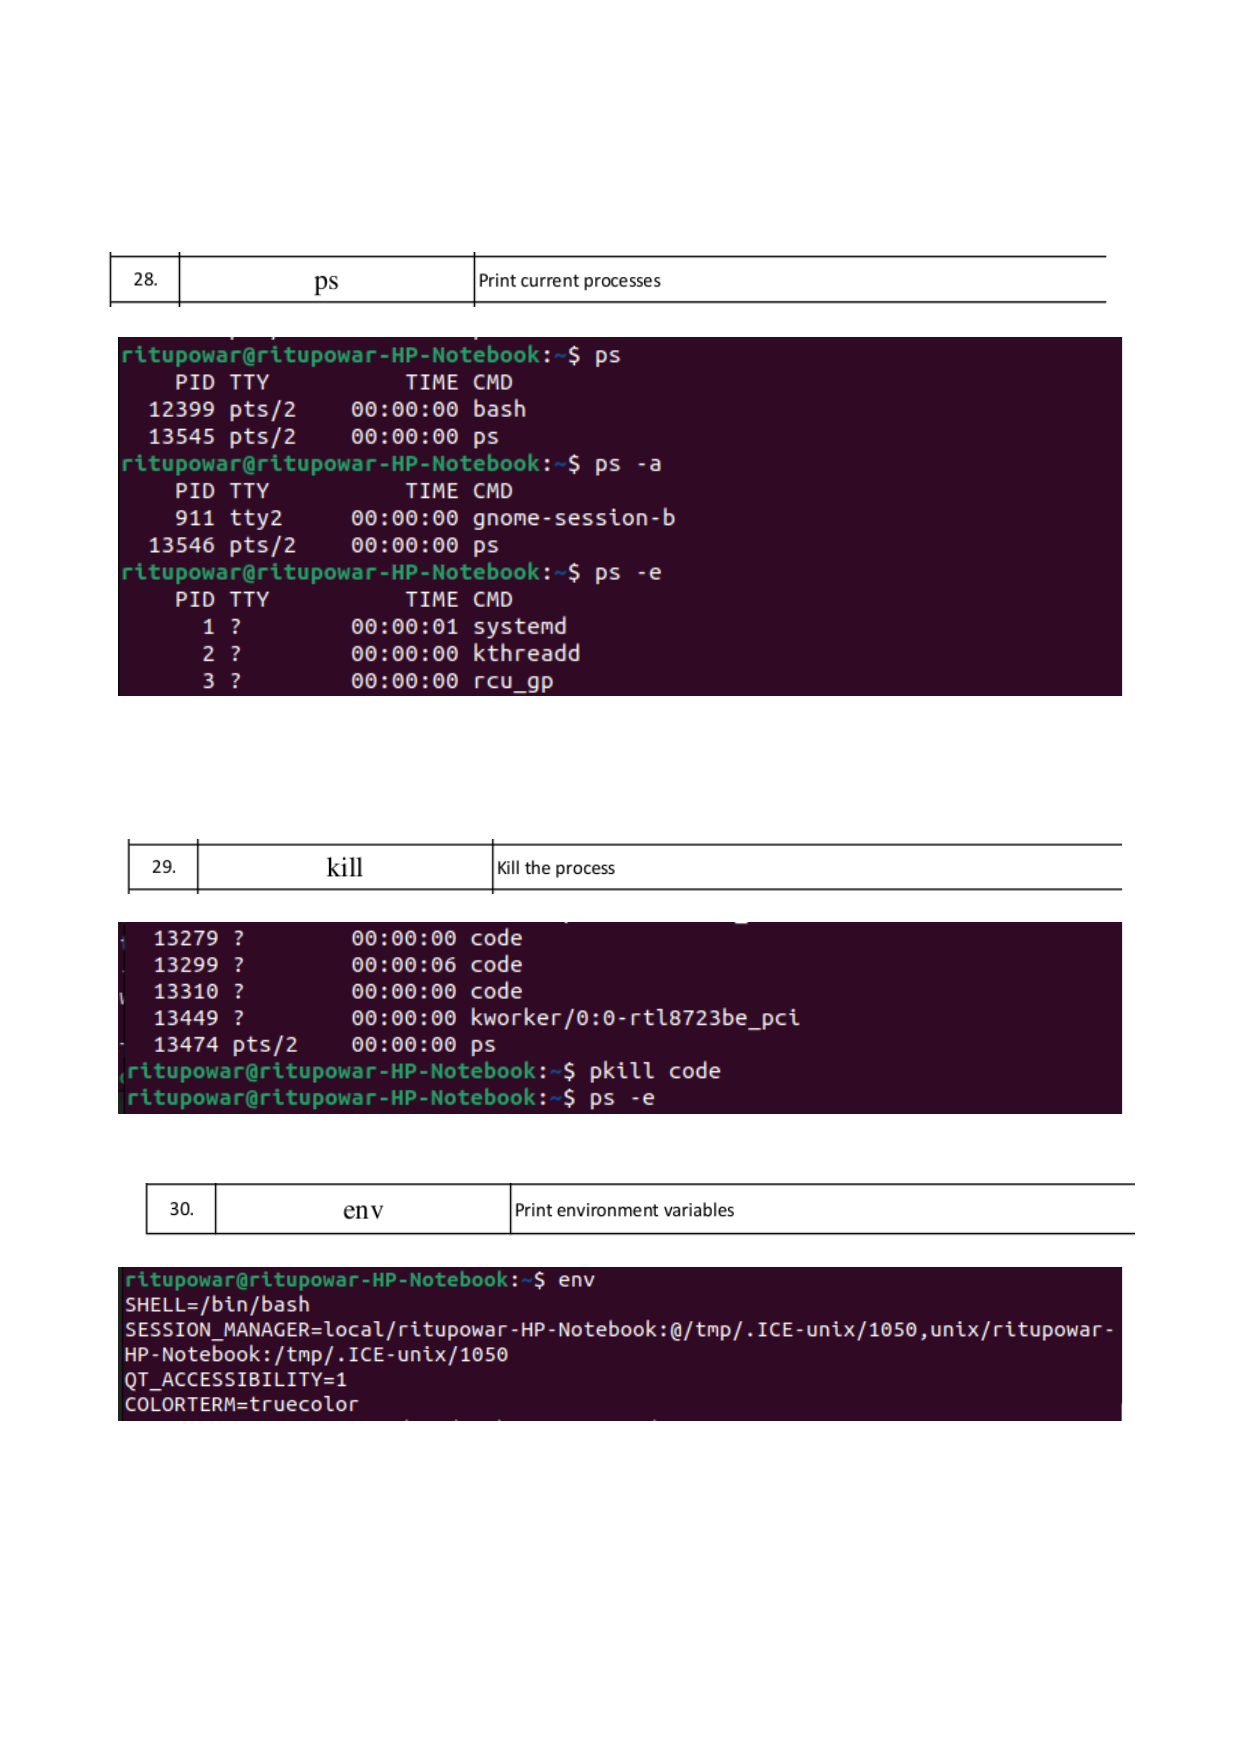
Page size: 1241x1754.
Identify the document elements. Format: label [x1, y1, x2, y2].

picture [131, 1183, 1135, 1239]
picture [118, 1267, 1123, 1421]
picture [118, 839, 1123, 894]
picture [118, 922, 1123, 1114]
picture [118, 337, 1123, 696]
picture [102, 252, 1107, 307]
